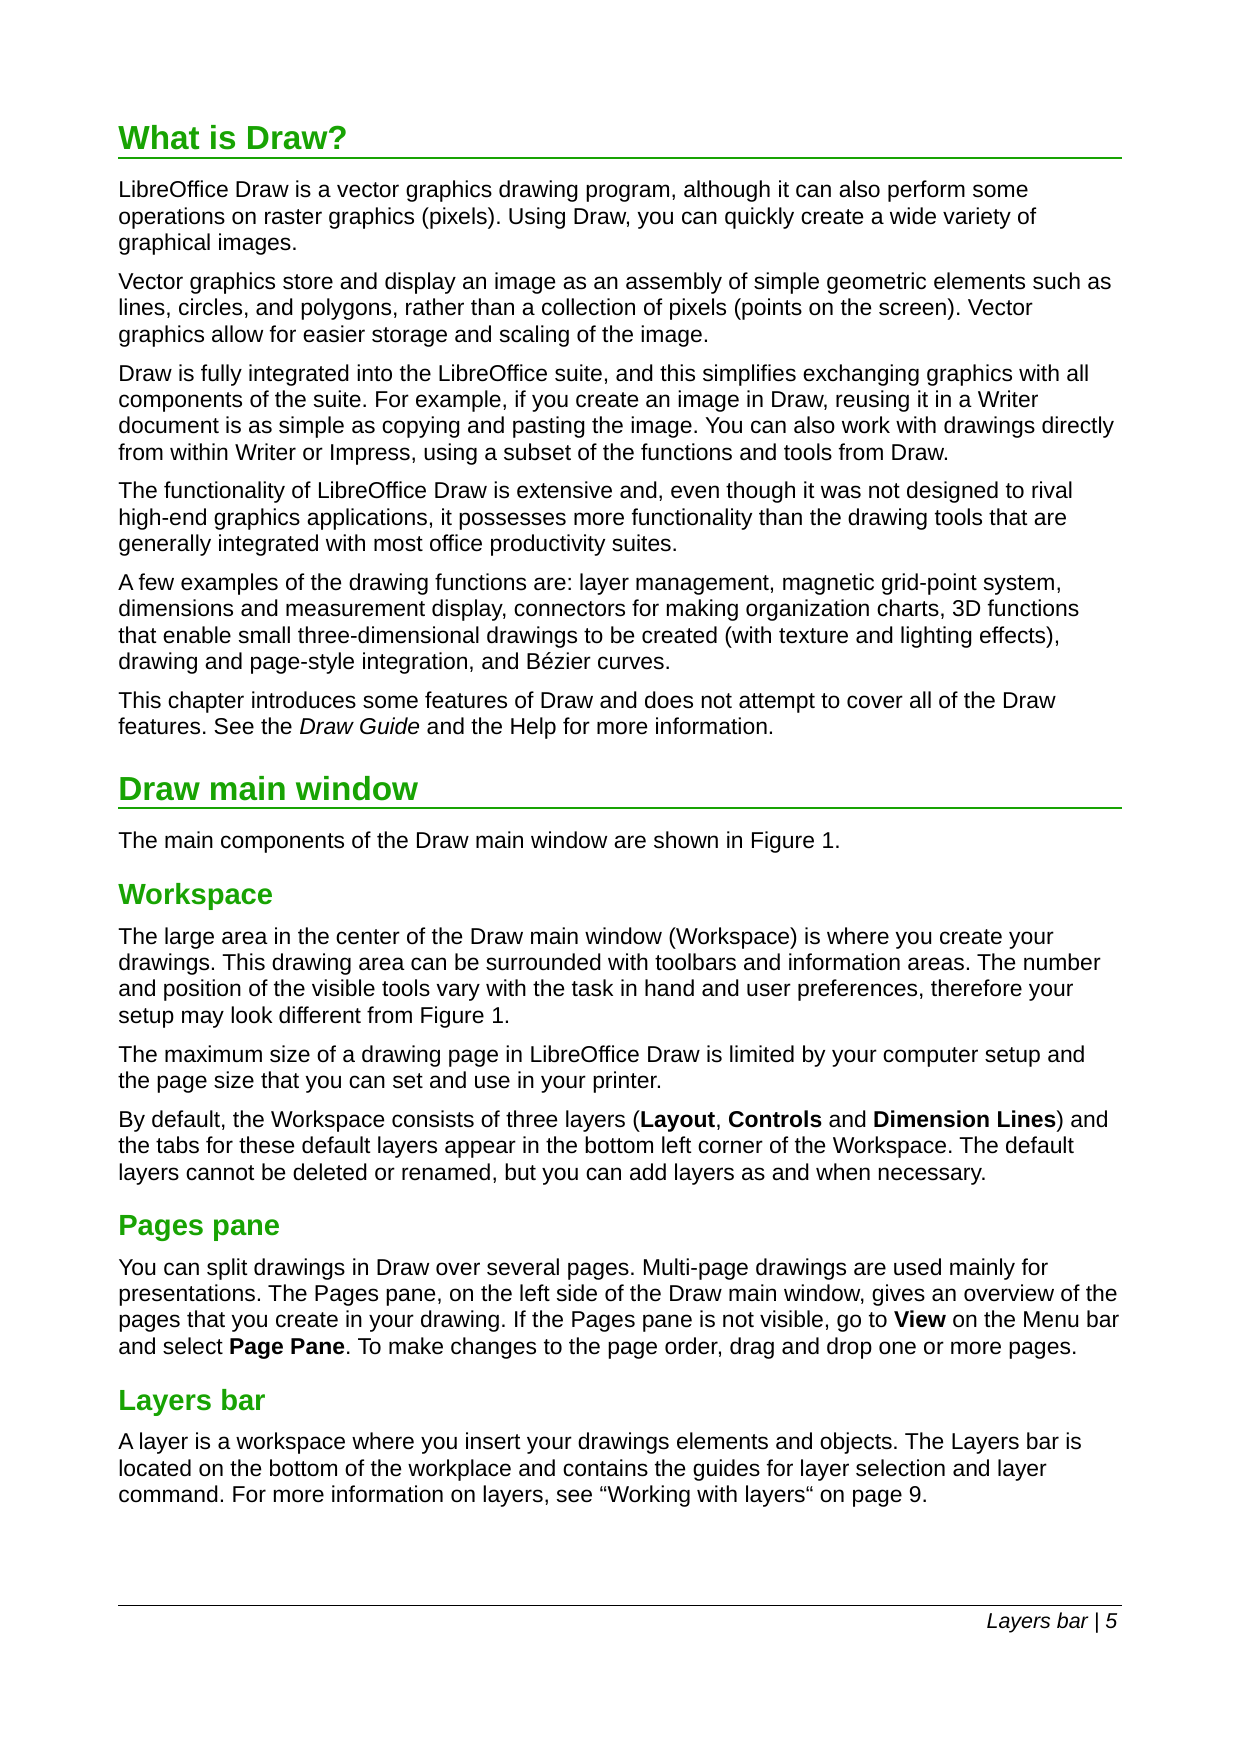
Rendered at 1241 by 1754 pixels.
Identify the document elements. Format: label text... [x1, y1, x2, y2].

text A few examples of the drawing functions are: layer management, magnetic grid-point system, dimensions and measurement display, connectors for making organization charts, 3D functions that enable small three-dimensional drawings to be created (with texture and lighting effects), drawing and page-style integration, and Bézier curves. [118, 569, 1122, 674]
text Vector graphics store and display an image as an assembly of simple geometric elements such as lines, circles, and polygons, rather than a collection of pixels (points on the screen). Vector graphics allow for easier storage and scaling of the image. [118, 268, 1122, 347]
text The main components of the Draw main window are shown in Figure 1. [118, 827, 1122, 854]
text The maximum size of a drawing page in LibreOffice Draw is limited by your computer setup and the page size that you can set and use in your printer. [118, 1041, 1122, 1093]
text A layer is a workspace where you insert your drawings elements and objects. The Layers bar is located on the bottom of the workplace and contains the guides for layer selection and layer command. For more information on layers, see “Working with layers“ on page 9. [118, 1428, 1122, 1507]
text This chapter introduces some features of Draw and does not attempt to cover all of the Draw features. See the Draw Guide and the Help for more information. [118, 687, 1122, 739]
text LibreOffice Draw is a vector graphics drawing program, although it can also perform some operations on raster graphics (pixels). Using Draw, you can quickly create a wide variety of graphical images. [118, 176, 1122, 255]
subtitle Draw main window [118, 769, 1122, 807]
subtitle Workspace [118, 877, 1122, 911]
text The large area in the center of the Draw main window (Workspace) is where you create your drawings. This drawing area can be surrounded with toolbars and information areas. The number and position of the visible tools vary with the task in hand and user preferences, therefore your setup may look different from Figure 1. [118, 923, 1122, 1028]
text Draw is fully integrated into the LibreOffice suite, and this simplifies exchanging graphics with all components of the suite. For example, if you create an image in Draw, reusing it in a Writer document is as simple as copying and pasting the image. You can also work with drawings directly from within Writer or Impress, using a subset of the functions and tools from Draw. [118, 359, 1122, 465]
text By default, the Workspace consists of three layers (Layout, Controls and Dimension Lines) and the tabs for these default layers appear in the bottom left corner of the Workspace. The default layers cannot be deleted or renamed, but you can add layers as and when necessary. [118, 1106, 1122, 1185]
subtitle Layers bar [118, 1383, 1122, 1416]
text The functionality of LibreOffice Draw is extensive and, even though it was not designed to rival high-end graphics applications, it possesses more functionality than the drawing tools that are generally integrated with most office productivity suites. [118, 477, 1122, 556]
subtitle Pages pane [118, 1208, 1122, 1242]
text You can split drawings in Draw over several pages. Multi-page drawings are used mainly for presentations. The Pages pane, on the left side of the Draw main window, gives an overview of the pages that you create in your drawing. If the Pages pane is not visible, go to View on the Menu bar and select Page Pane. To make changes to the page order, drag and drop one or more pages. [118, 1254, 1122, 1359]
subtitle What is Draw? [118, 118, 1122, 157]
